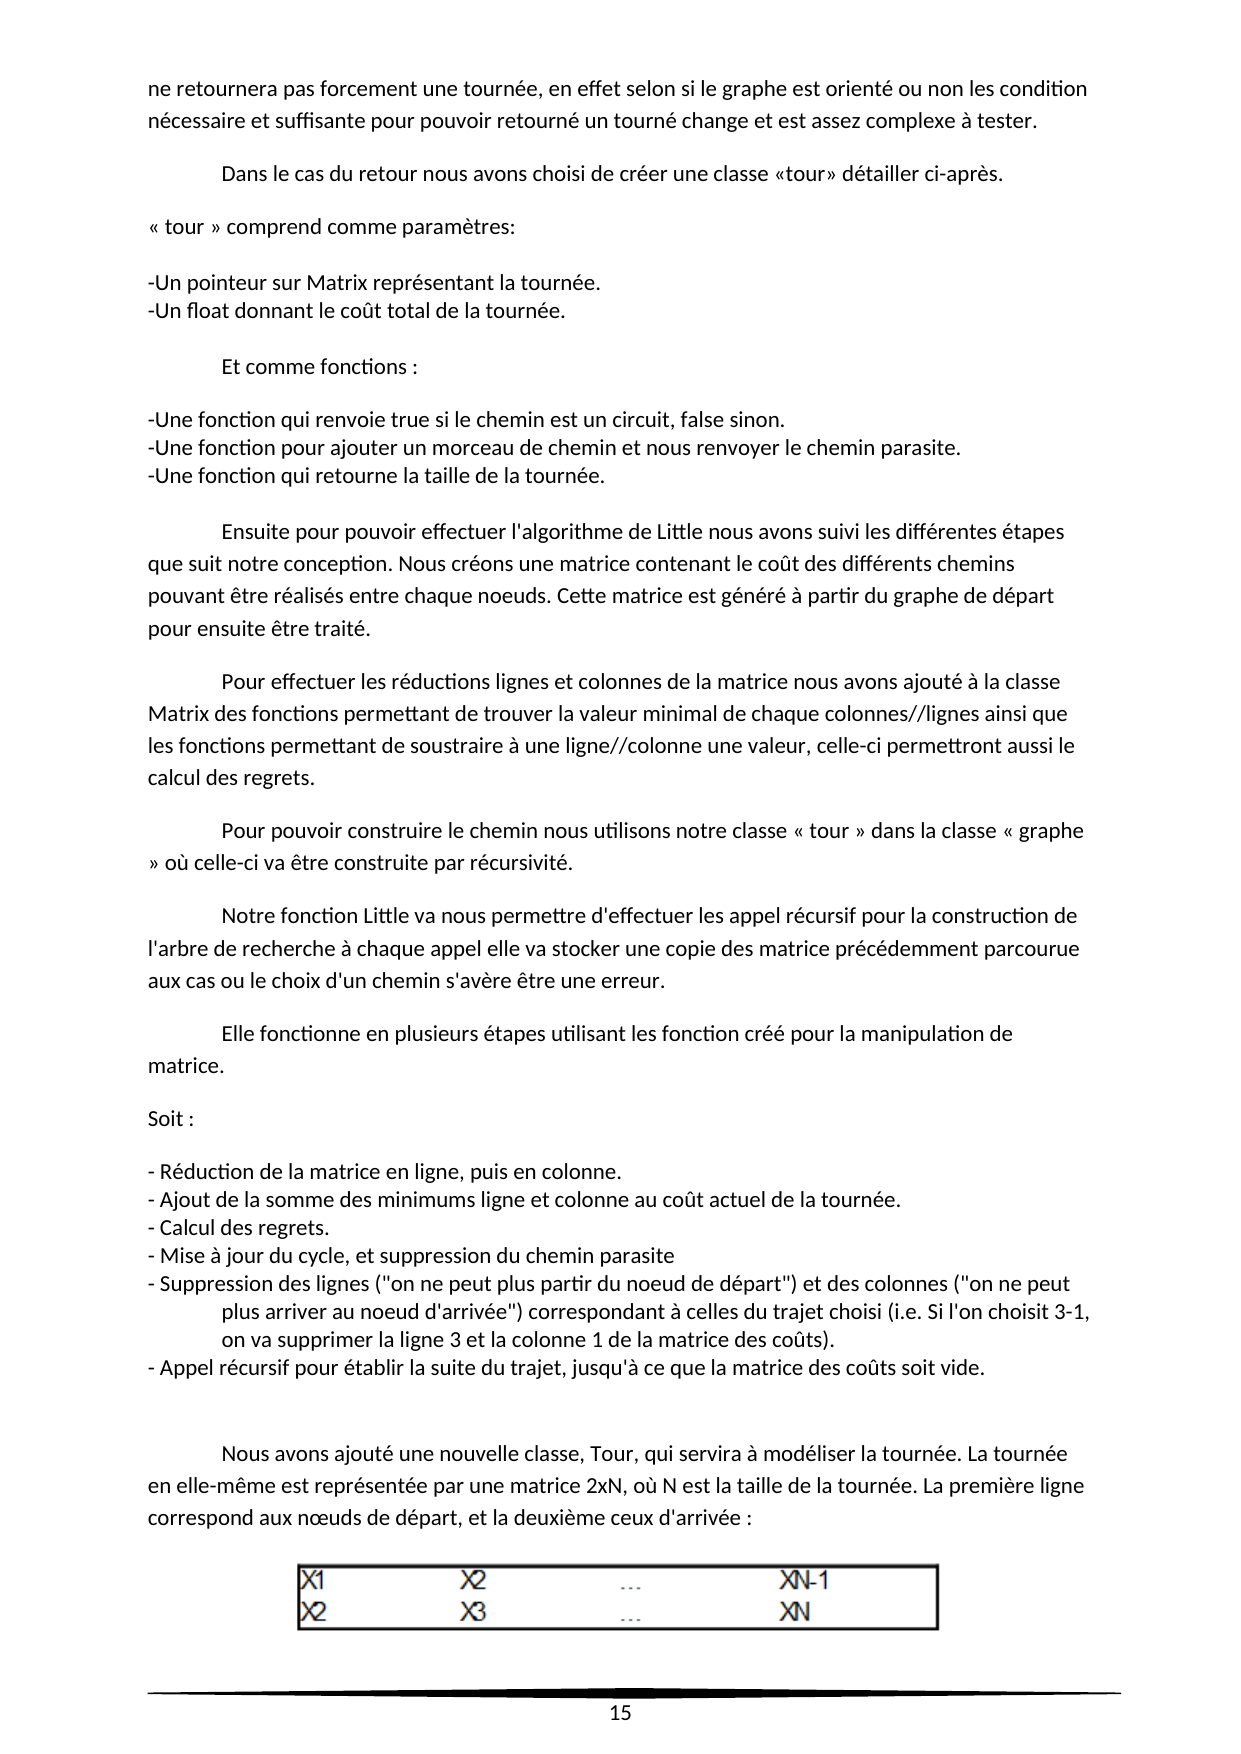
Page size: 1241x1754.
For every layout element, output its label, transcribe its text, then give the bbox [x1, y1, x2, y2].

text « tour » comprend comme paramètres: [148, 212, 1093, 240]
text Pour pouvoir construire le chemin nous utilisons notre classe « tour » dans la classe « graphe » où celle-ci va être construite par récursivité. [148, 816, 1093, 877]
text -Une fonction pour ajouter un morceau de chemin et nous renvoyer le chemin parasite. [148, 433, 1093, 461]
text ne retournera pas forcement une tournée, en effet selon si le graphe est orienté ou non les condition nécessaire et suffisante pour pouvoir retourné un tourné change et est assez complexe à tester. [148, 74, 1093, 134]
text -Un float donnant le coût total de la tournée. [148, 296, 1093, 324]
text Soit : [148, 1104, 1093, 1132]
text Dans le cas du retour nous avons choisi de créer une classe «tour» détailler ci-après. [148, 159, 1093, 187]
text - Mise à jour du cycle, et suppression du chemin parasite [148, 1241, 1093, 1269]
text -Un pointeur sur Matrix représentant la tournée. [148, 268, 1093, 296]
text Nous avons ajouté une nouvelle classe, Tour, qui servira à modéliser la tournée. La tournée en elle-même est représentée par une matrice 2xN, où N est la taille de la tournée. La première ligne correspond aux nœuds de départ, et la deuxième ceux d'arrivée : [148, 1439, 1093, 1531]
text - Réduction de la matrice en ligne, puis en colonne. [148, 1157, 1093, 1185]
text Elle fonctionne en plusieurs étapes utilisant les fonction créé pour la manipulation de matrice. [148, 1019, 1093, 1079]
text Pour effectuer les réductions lignes et colonnes de la matrice nous avons ajouté à la classe Matrix des fonctions permettant de trouver la valeur minimal de chaque colonnes//lignes ainsi que les fonctions permettant de soustraire à une ligne//colonne une valeur, celle-ci permettront aussi le calcul des regrets. [148, 667, 1093, 791]
text -Une fonction qui retourne la taille de la tournée. [148, 461, 1093, 489]
text Et comme fonctions : [148, 352, 1093, 380]
text -Une fonction qui renvoie true si le chemin est un circuit, false sinon. [148, 405, 1093, 433]
text - Suppression des lignes ("on ne peut plus partir du noeud de départ") et des colonnes ("on ne peut plus arriver au noeud d'arrivée") correspondant à celles du trajet choisi (i.e. Si l'on choisit 3-1, on va supprimer la ligne 3 et la colonne 1 de la matrice des coûts). [148, 1269, 1093, 1353]
text - Appel récursif pour établir la suite du trajet, jusqu'à ce que la matrice des coûts soit vide. [148, 1353, 1093, 1381]
text Ensuite pour pouvoir effectuer l'algorithme de Little nous avons suivi les différentes étapes que suit notre conception. Nous créons une matrice contenant le coût des différents chemins pouvant être réalisés entre chaque noeuds. Cette matrice est généré à partir du graphe de départ pour ensuite être traité. [148, 517, 1093, 642]
text Notre fonction Little va nous permettre d'effectuer les appel récursif pour la construction de l'arbre de recherche à chaque appel elle va stocker une copie des matrice précédemment parcourue aux cas ou le choix d'un chemin s'avère être une erreur. [148, 902, 1093, 994]
text - Ajout de la somme des minimums ligne et colonne au coût actuel de la tournée. [148, 1185, 1093, 1213]
text - Calcul des regrets. [148, 1213, 1093, 1241]
